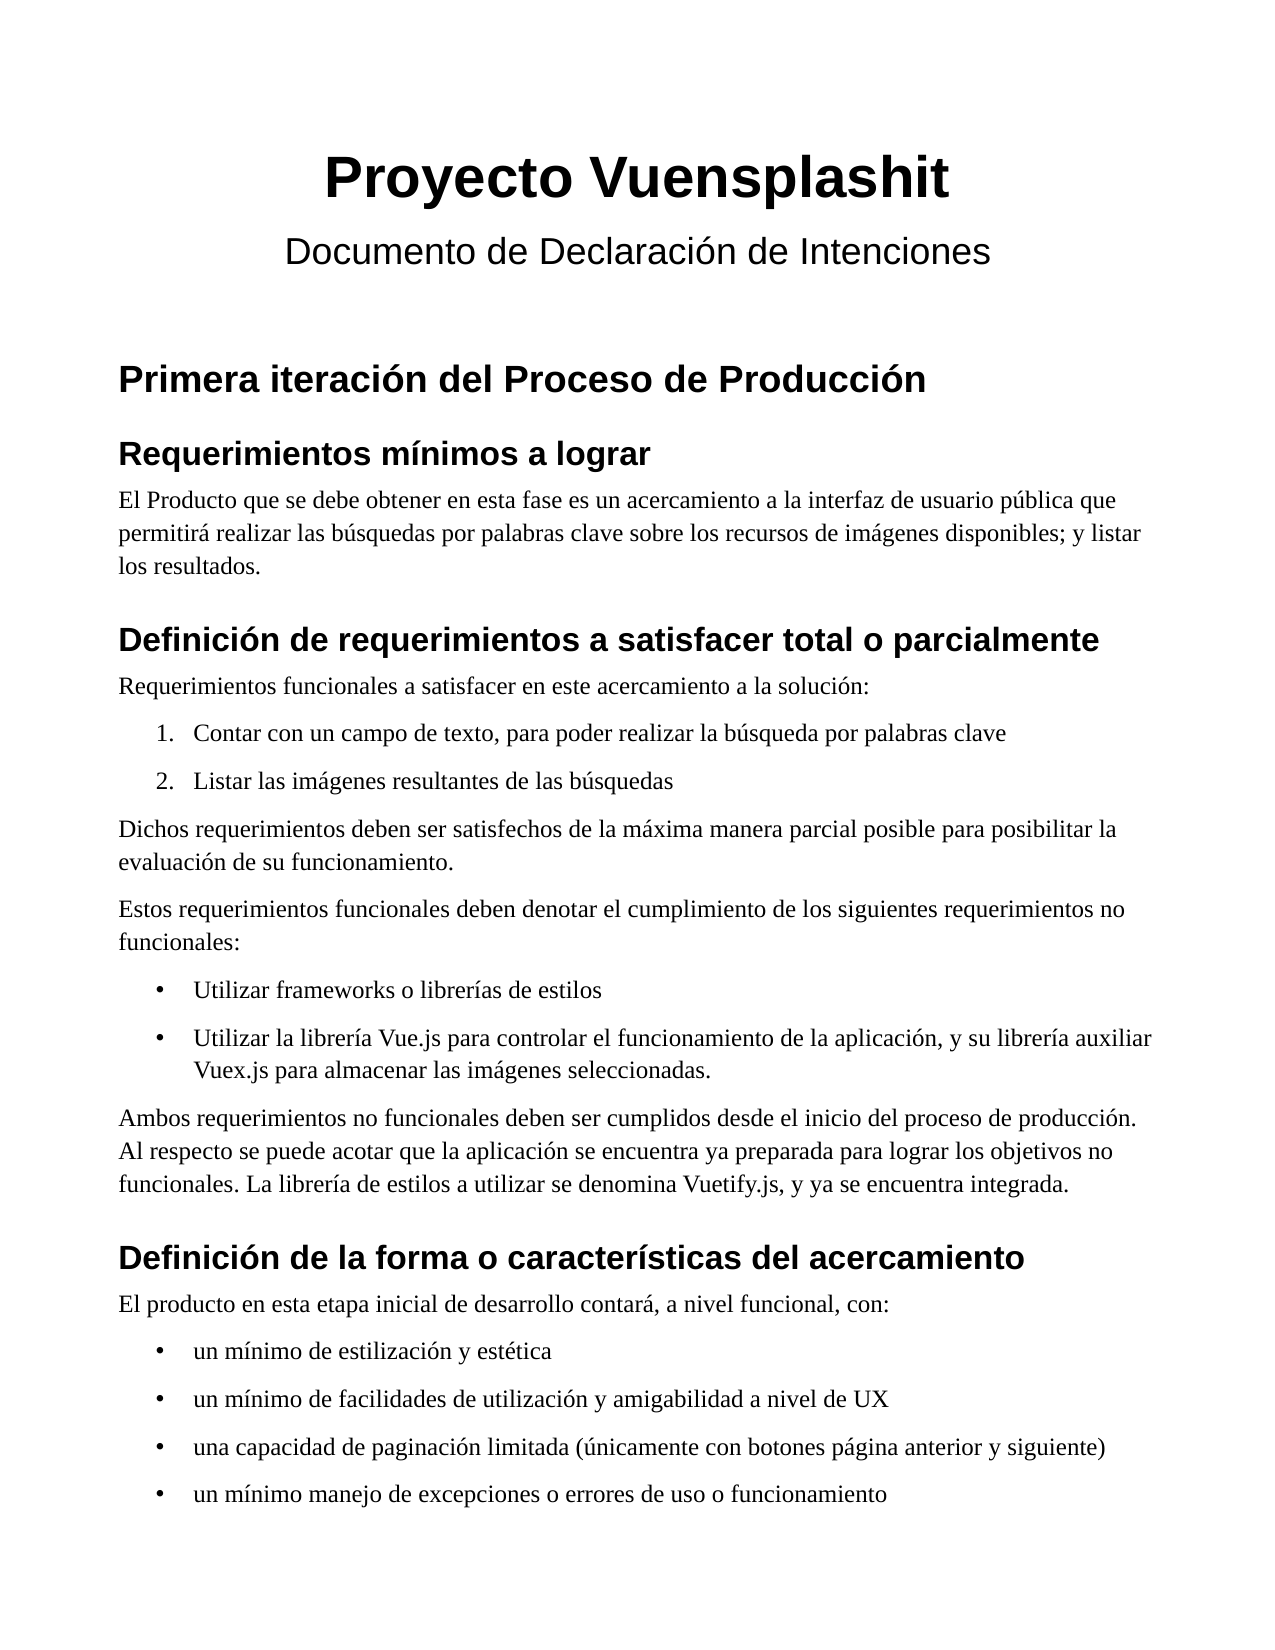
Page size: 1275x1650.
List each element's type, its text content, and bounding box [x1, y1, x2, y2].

text Requerimientos funcionales a satisfacer en este acercamiento a la solución: [118, 671, 1157, 700]
text Ambos requerimientos no funcionales deben ser cumplidos desde el inicio del proceso de producción. Al respecto se puede acotar que la aplicación se encuentra ya preparada para lograr los objetivos no funcionales. La librería de estilos a utilizar se denomina Vuetify.js, y ya se encuentra integrada. [118, 1103, 1157, 1198]
text El Producto que se debe obtener en esta fase es un acercamiento a la interfaz de usuario pública que permitirá realizar las búsquedas por palabras clave sobre los recursos de imágenes disponibles; y listar los resultados. [118, 485, 1157, 580]
list un mínimo manejo de excepciones o errores de uso o funcionamiento [156, 1479, 1157, 1508]
subtitle Documento de Declaración de Intenciones [118, 229, 1157, 272]
list un mínimo de estilización y estética [156, 1336, 1157, 1365]
list Utilizar frameworks o librerías de estilos [156, 975, 1157, 1004]
list Contar con un campo de texto, para poder realizar la búsqueda por palabras clave [156, 718, 1157, 747]
title Proyecto Vuensplashit [118, 143, 1157, 210]
subtitle Primera iteración del Proceso de Producción [118, 357, 1157, 401]
list Utilizar la librería Vue.js para controlar el funcionamiento de la aplicación, y su librería auxiliar Vuex.js para almacenar las imágenes seleccionadas. [156, 1023, 1157, 1084]
list una capacidad de paginación limitada (únicamente con botones página anterior y siguiente) [156, 1432, 1157, 1460]
text Dichos requerimientos deben ser satisfechos de la máxima manera parcial posible para posibilitar la evaluación de su funcionamiento. [118, 814, 1157, 876]
text Estos requerimientos funcionales deben denotar el cumplimiento de los siguientes requerimientos no funcionales: [118, 894, 1157, 956]
list un mínimo de facilidades de utilización y amigabilidad a nivel de UX [156, 1384, 1157, 1413]
subtitle Definición de la forma o características del acercamiento [118, 1238, 1157, 1276]
text El producto en esta etapa inicial de desarrollo contará, a nivel funcional, con: [118, 1289, 1157, 1318]
subtitle Definición de requerimientos a satisfacer total o parcialmente [118, 620, 1157, 658]
subtitle Requerimientos mínimos a lograr [118, 434, 1157, 473]
list Listar las imágenes resultantes de las búsquedas [156, 766, 1157, 795]
